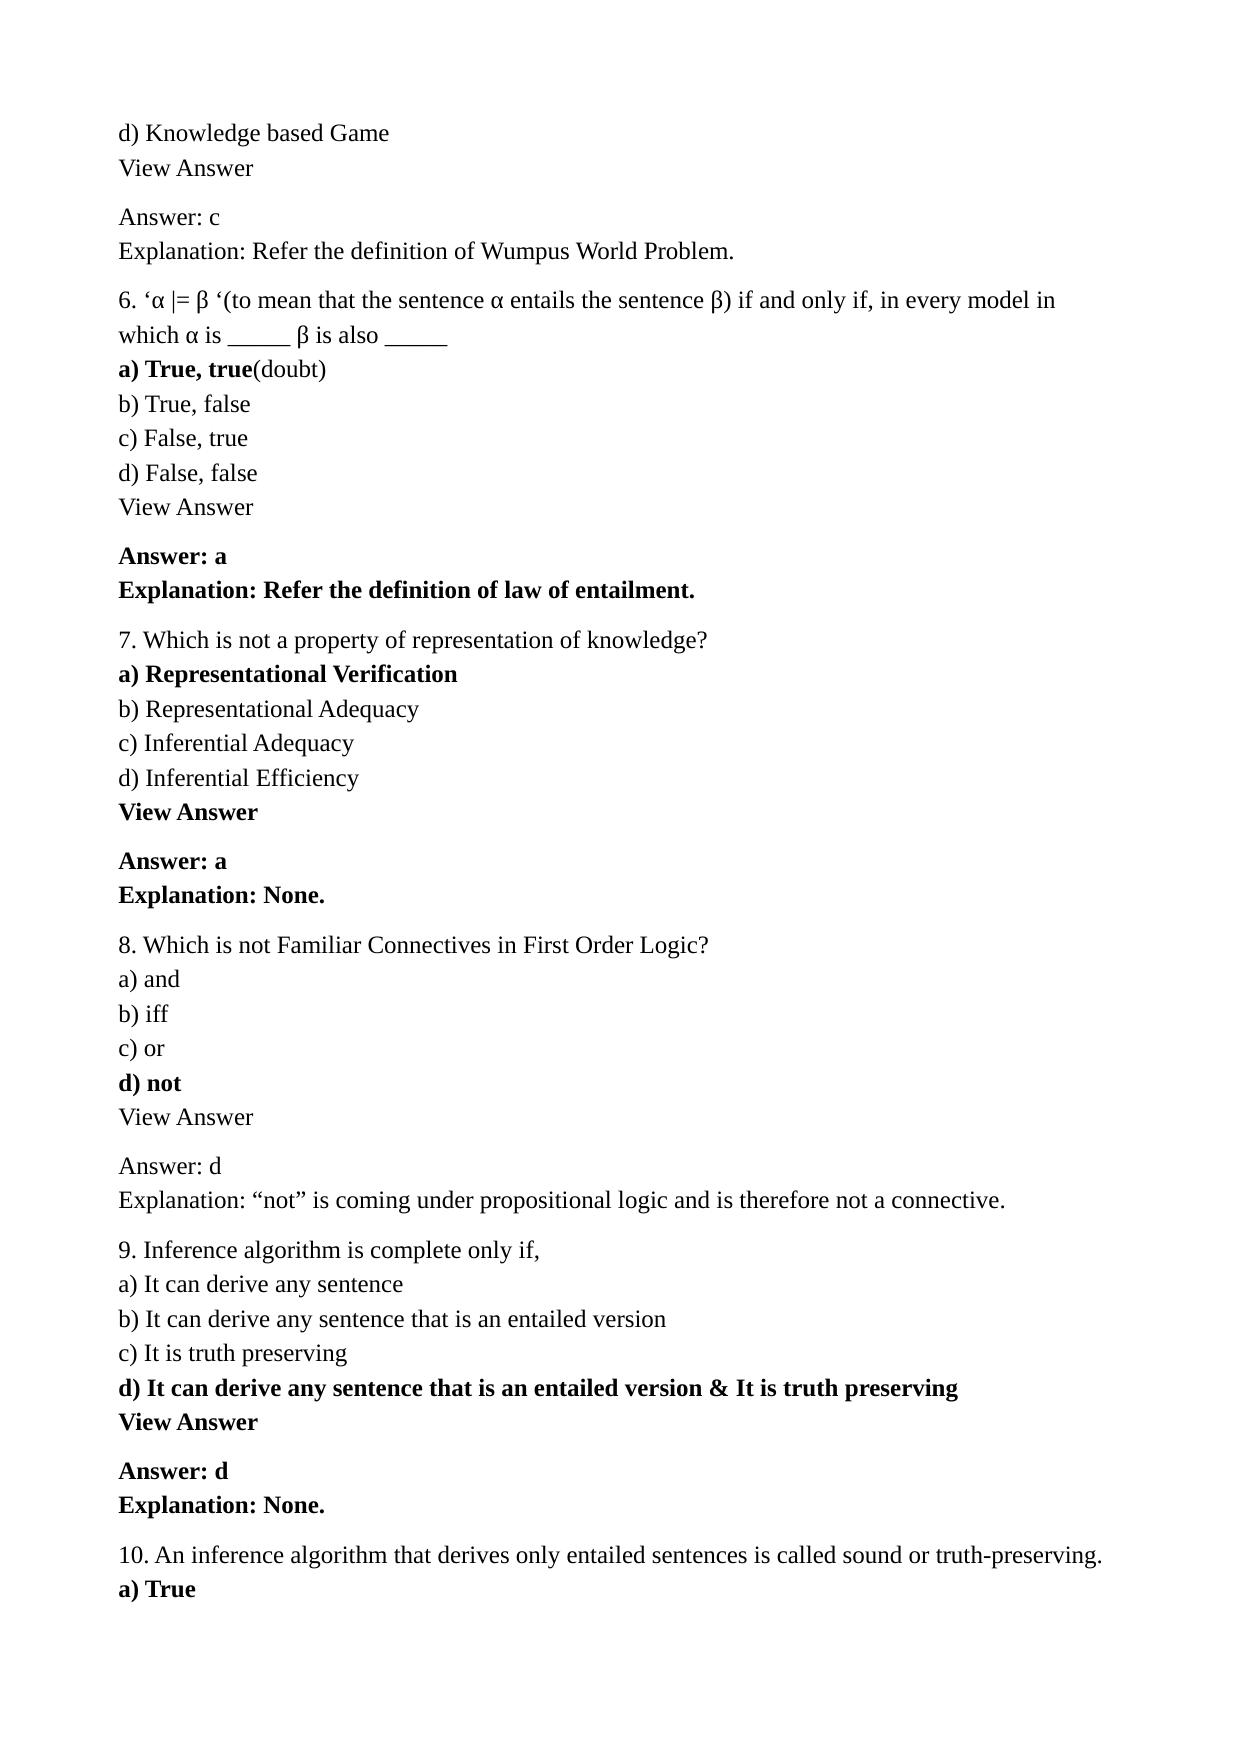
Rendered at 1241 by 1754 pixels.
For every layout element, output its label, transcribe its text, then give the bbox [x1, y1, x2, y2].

text 7. Which is not a property of representation of knowledge? a) Representational Verification b) Representational Adequacy c) Inferential Adequacy d) Inferential Efficiency View Answer [118, 625, 1122, 826]
text 8. Which is not Familiar Connectives in First Order Logic? a) and b) iff c) or d) not View Answer [118, 930, 1122, 1131]
text Answer: c Explanation: Refer the definition of Wumpus World Problem. [118, 202, 1122, 265]
text 9. Inference algorithm is complete only if, a) It can derive any sentence b) It can derive any sentence that is an entailed version c) It is truth preserving d) It can derive any sentence that is an entailed version & It is truth preserving View Answer [118, 1235, 1122, 1436]
text Answer: a Explanation: None. [118, 846, 1122, 909]
text Answer: d Explanation: None. [118, 1456, 1122, 1519]
text d) Knowledge based Game View Answer [118, 118, 1122, 181]
text 6. ‘α |= β ‘(to mean that the sentence α entails the sentence β) if and only if, in every model in which α is _____ β is also _____ a) True, true(doubt) b) True, false c) False, true d) False, false View Answer [118, 285, 1122, 521]
text Answer: a Explanation: Refer the definition of law of entailment. [118, 541, 1122, 604]
text Answer: d Explanation: “not” is coming under propositional logic and is therefore not a connective. [118, 1151, 1122, 1214]
text 10. An inference algorithm that derives only entailed sentences is called sound or truth-preserving. a) True [118, 1540, 1122, 1603]
